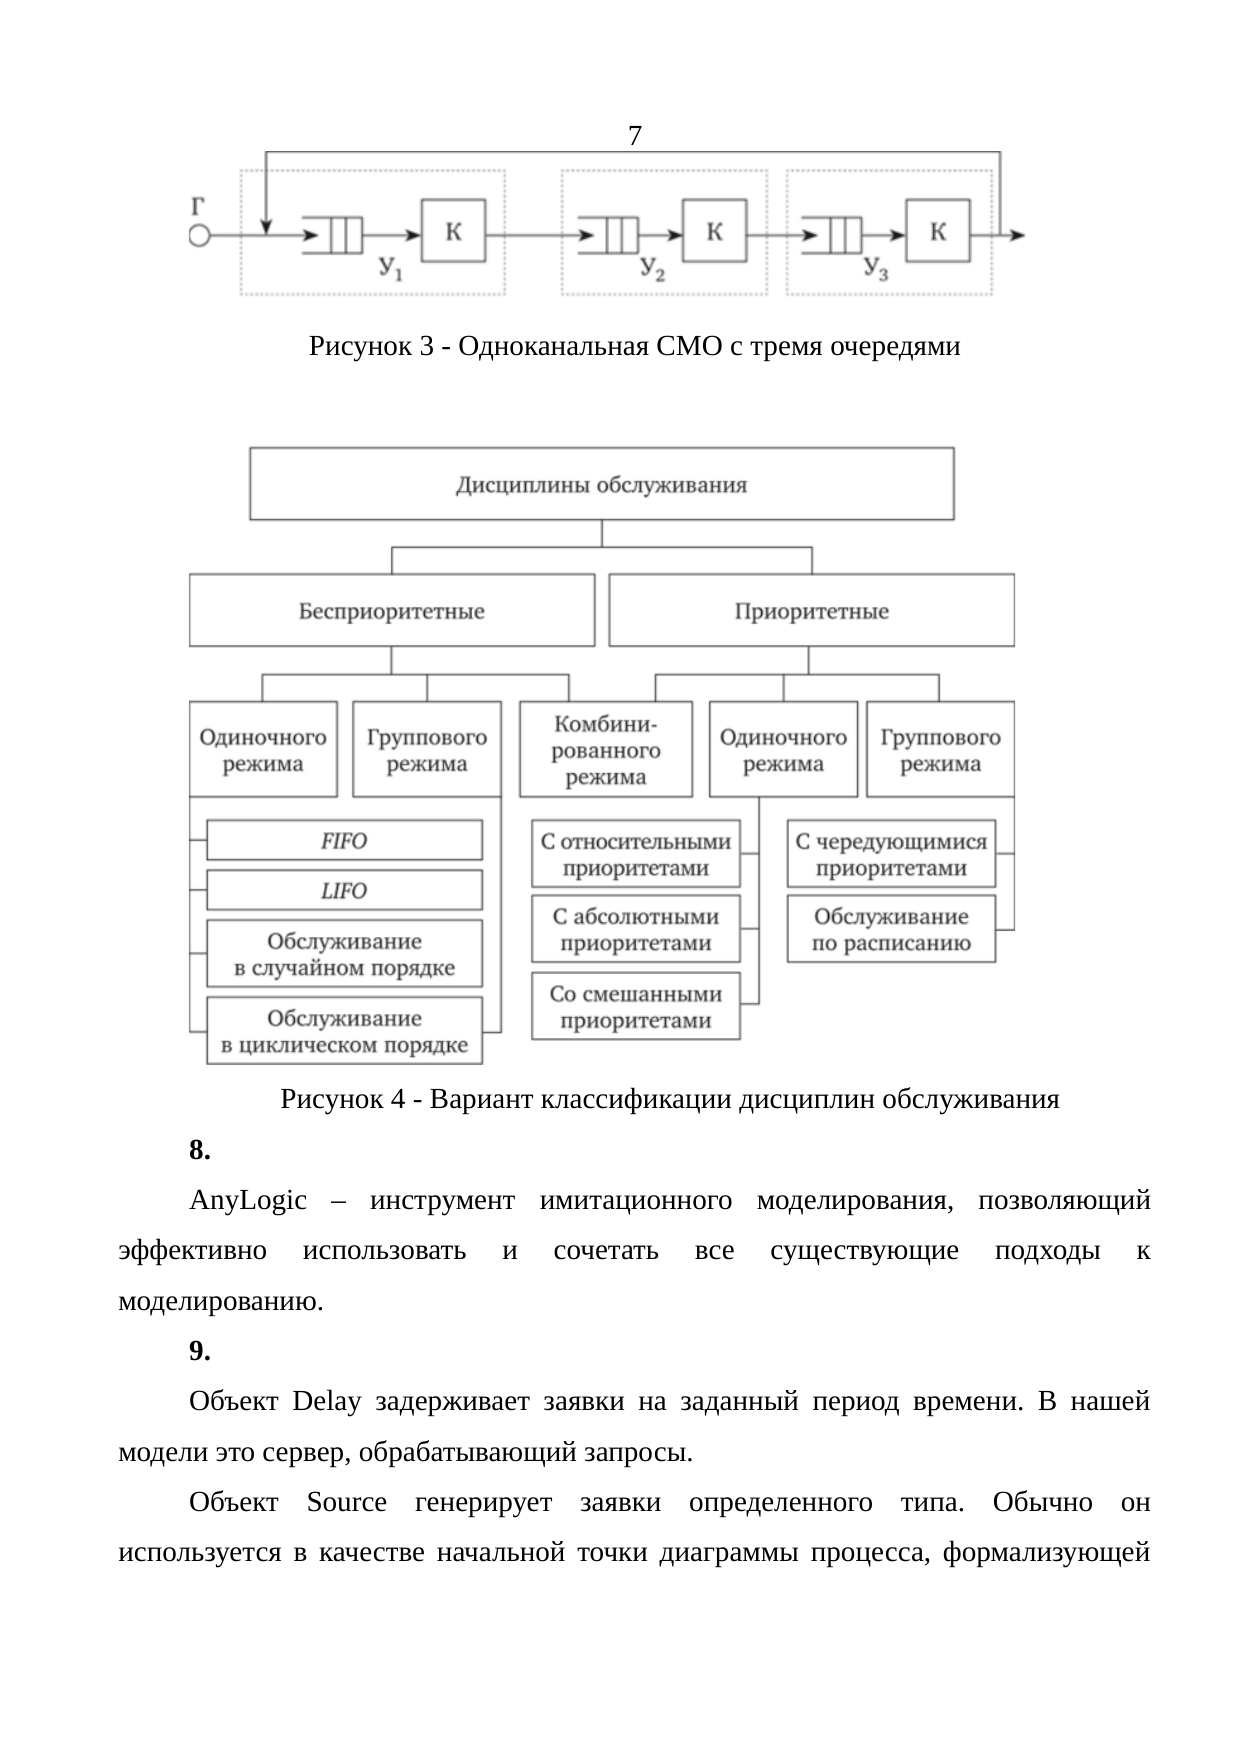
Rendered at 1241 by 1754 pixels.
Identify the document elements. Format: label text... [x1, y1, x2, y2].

text Рисунок 3 - Одноканальная СМО с тремя очередями [118, 328, 1152, 362]
text Рисунок 4 - Вариант классификации дисциплин обслуживания [118, 1082, 1152, 1115]
text Объект Delay задерживает заявки на заданный период времени. В нашей модели это сервер, обрабатывающий запросы. [118, 1383, 1152, 1467]
text AnyLogic – инструмент имитационного моделирования, позволяющий эффективно использовать и сочетать все существующие подходы к моделированию. [118, 1182, 1152, 1316]
picture [188, 151, 1027, 312]
picture [188, 428, 1016, 1065]
text 9. [118, 1333, 1152, 1367]
text 8. [118, 1132, 1152, 1165]
text Объект Source генерирует заявки определенного типа. Обычно он используется в качестве начальной точки диаграммы процесса, формализующей [118, 1484, 1152, 1568]
